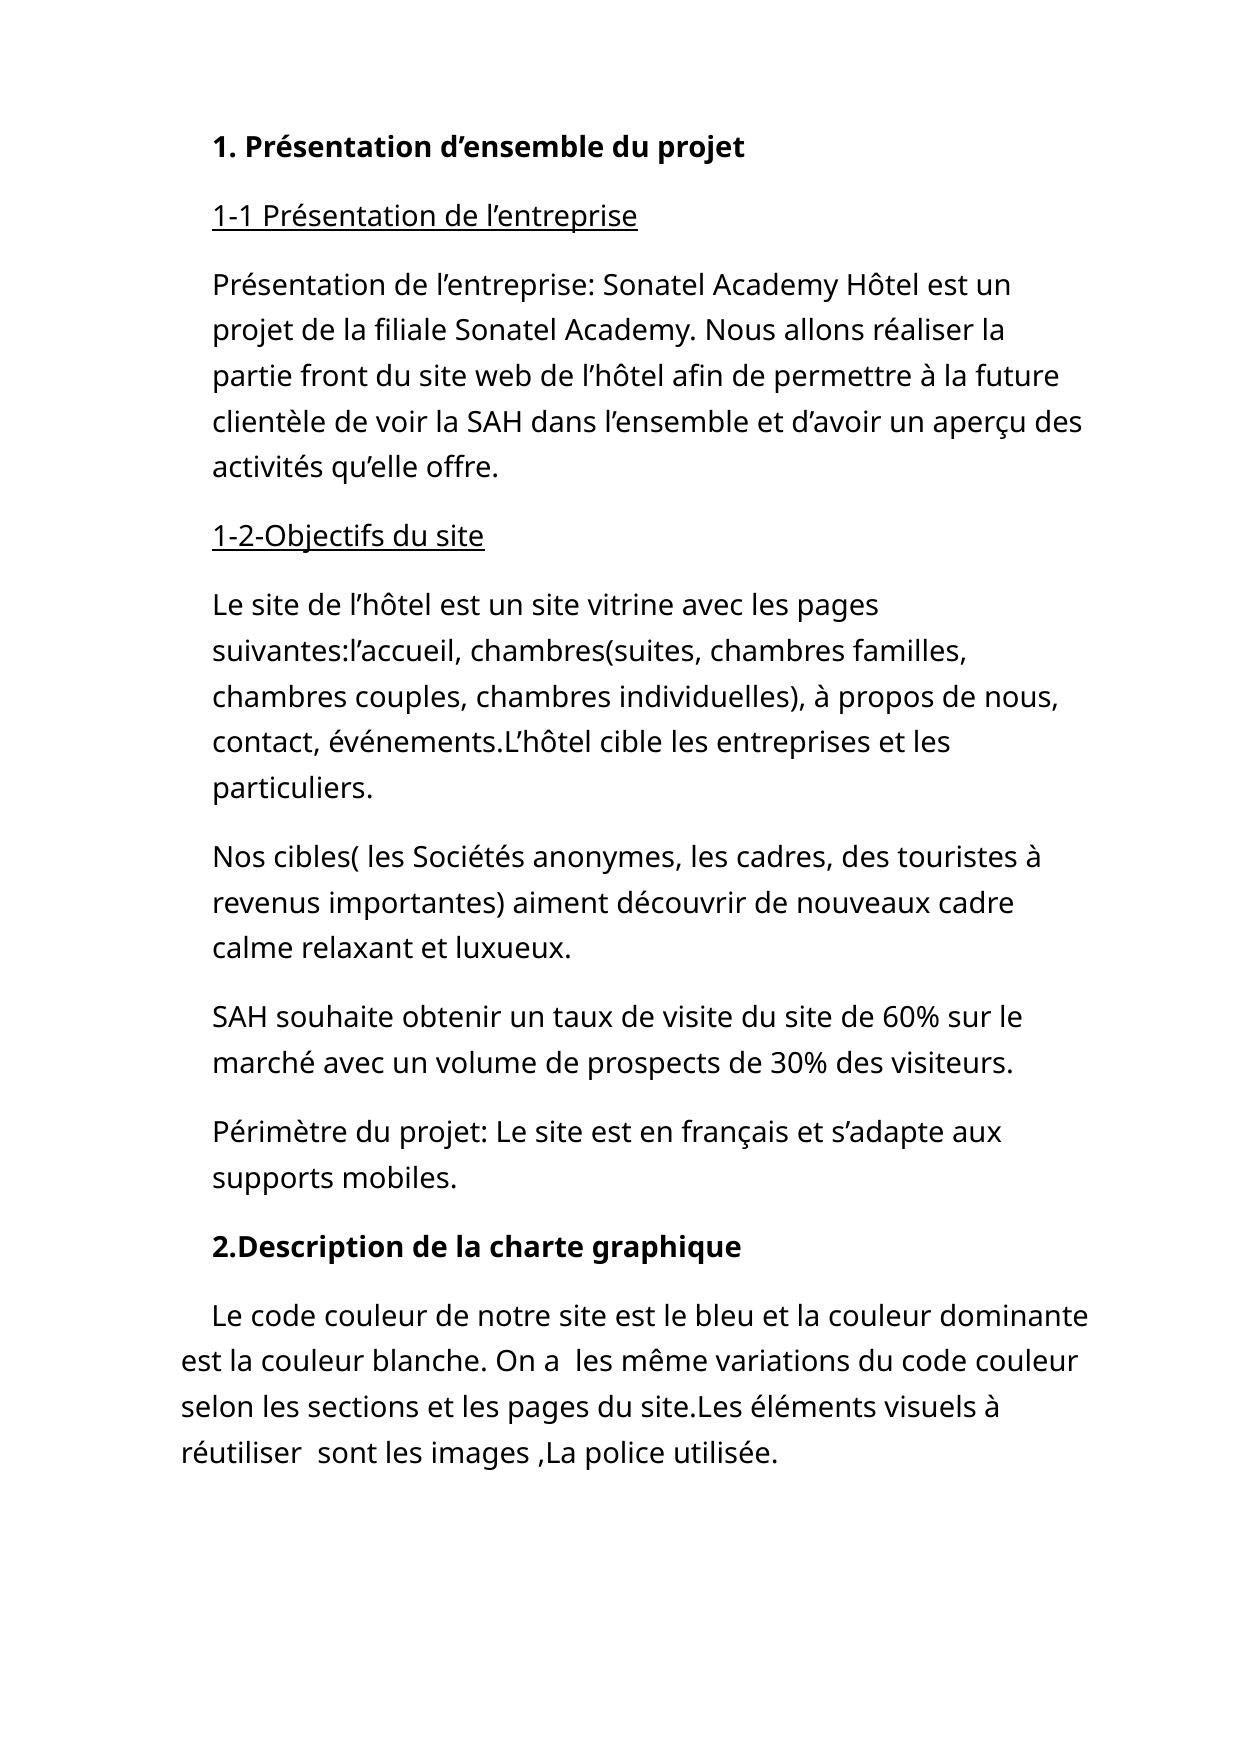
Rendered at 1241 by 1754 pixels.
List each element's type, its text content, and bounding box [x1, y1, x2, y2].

list 1-1 Présentation de l’entreprise [149, 195, 1091, 235]
list Le site de l’hôtel est un site vitrine avec les pages suivantes:l’accueil, chambres(suites, chambres familles, chambres couples, chambres individuelles), à propos de nous, contact, événements.L’hôtel cible les entreprises et les particuliers. [149, 585, 1091, 807]
list Présentation d’ensemble du projet [149, 126, 1091, 166]
list Périmètre du projet: Le site est en français et s’adapte aux supports mobiles. [149, 1111, 1091, 1197]
list Nos cibles( les Sociétés anonymes, les cadres, des touristes à revenus importantes) aiment découvrir de nouveaux cadre calme relaxant et luxueux. [149, 836, 1091, 967]
list SAH souhaite obtenir un taux de visite du site de 60% sur le marché avec un volume de prospects de 30% des visiteurs. [149, 997, 1091, 1082]
list 1-2-Objectifs du site [149, 516, 1091, 555]
list Le code couleur de notre site est le bleu et la couleur dominante est la couleur blanche. On a les même variations du code couleur selon les sections et les pages du site.Les éléments visuels à réutiliser sont les images ,La police utilisée. [118, 1295, 1091, 1472]
list Description de la charte graphique [149, 1226, 1091, 1266]
list Présentation de l’entreprise: Sonatel Academy Hôtel est un projet de la filiale Sonatel Academy. Nous allons réaliser la partie front du site web de l’hôtel afin de permettre à la future clientèle de voir la SAH dans l’ensemble et d’avoir un aperçu des activités qu’elle offre. [149, 264, 1091, 486]
